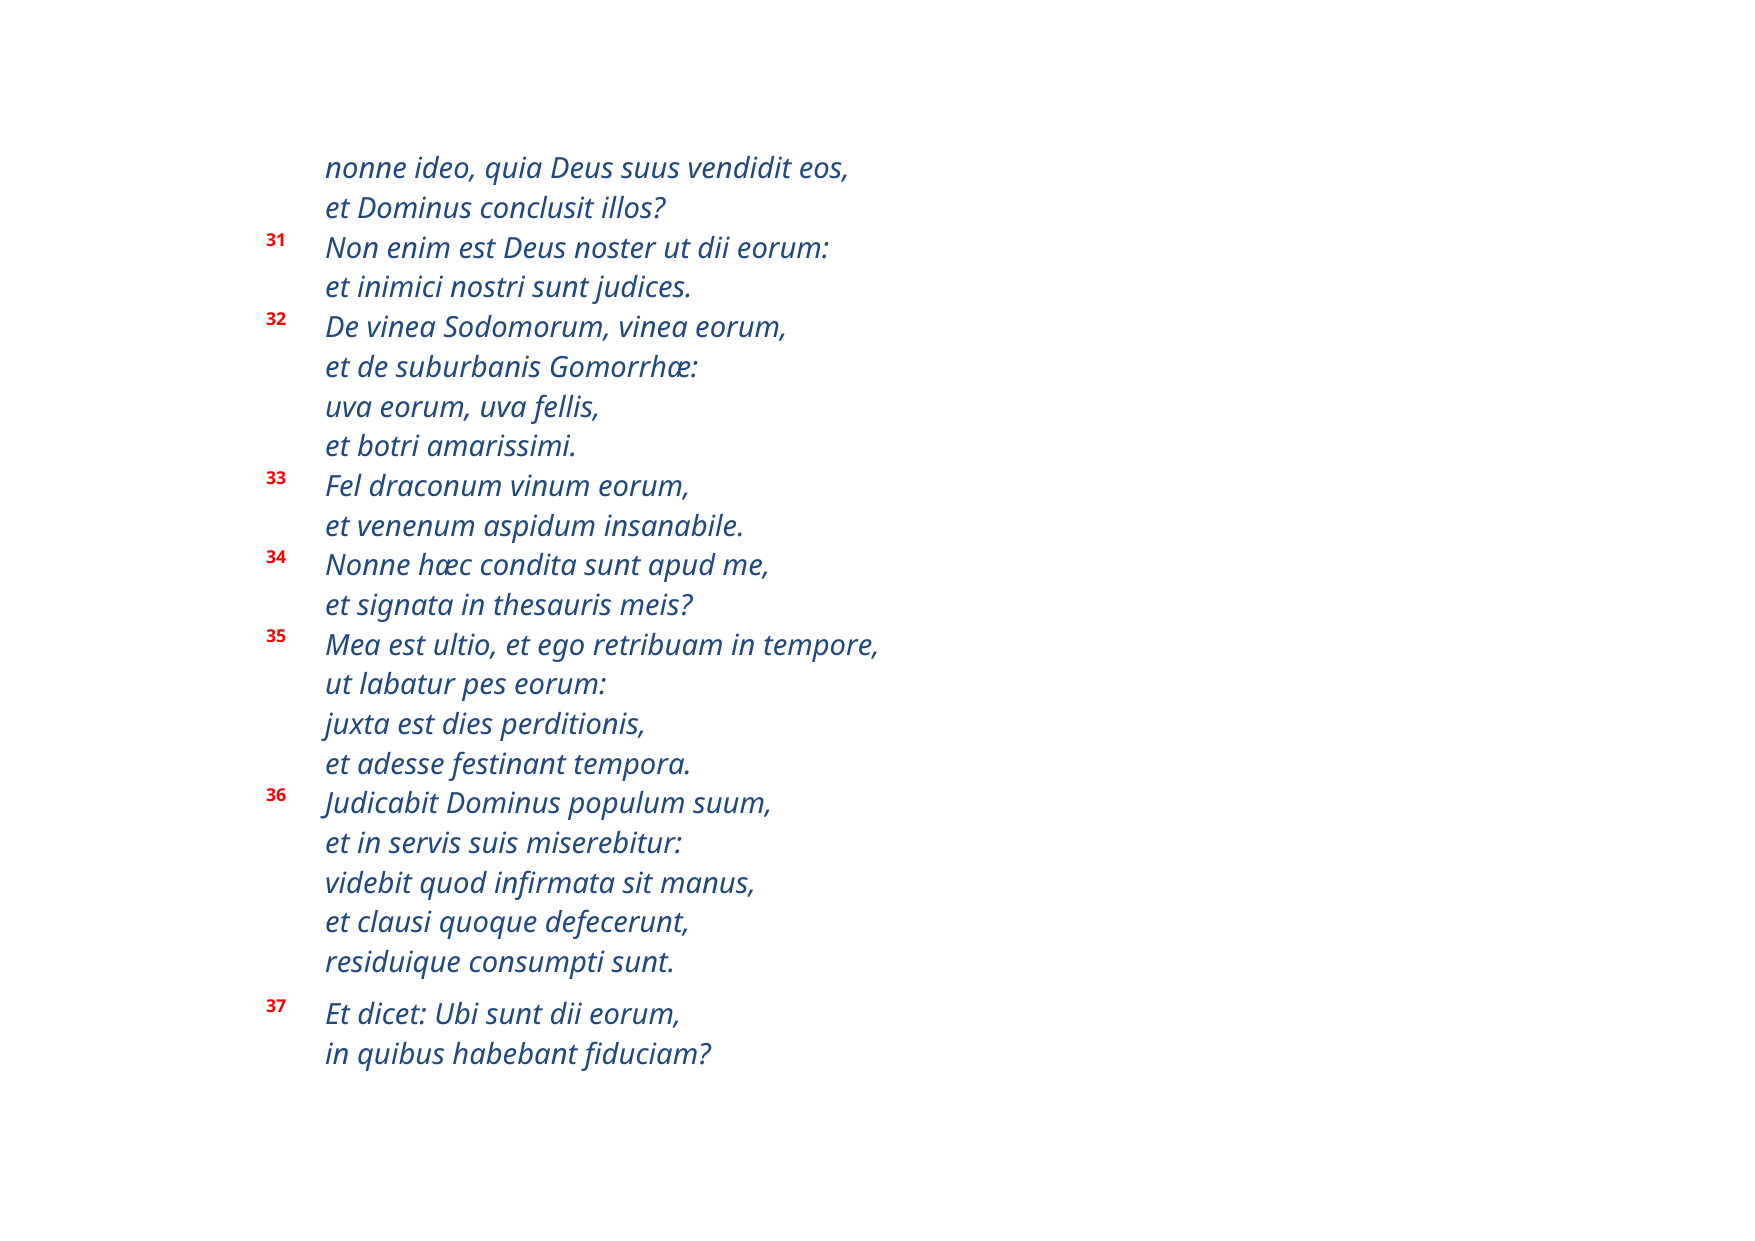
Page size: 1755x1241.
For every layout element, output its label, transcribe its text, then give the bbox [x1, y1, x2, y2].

text 37 Et dicet: Ubi sunt dii eorum, in quibus habebant fiduciam? [266, 994, 1488, 1073]
text 32 De vinea Sodomorum, vinea eorum, et de suburbanis Gomorrhæ: uva eorum, uva fellis, et botri amarissimi. [266, 306, 1488, 465]
text 33 Fel draconum vinum eorum, et venenum aspidum insanabile. [266, 465, 1488, 544]
text 35 Mea est ultio, et ego retribuam in tempore, ut labatur pes eorum: juxta est dies perditionis, et adesse festinant tempora. [266, 624, 1488, 783]
text nonne ideo, quia Deus suus vendidit eos, et Dominus conclusit illos? [266, 148, 1488, 227]
text 31 Non enim est Deus noster ut dii eorum: et inimici nostri sunt judices. [266, 227, 1488, 306]
text 34 Nonne hæc condita sunt apud me, et signata in thesauris meis? [266, 544, 1488, 624]
text 36 Judicabit Dominus populum suum, et in servis suis miserebitur: videbit quod infirmata sit manus, et clausi quoque defecerunt, residuique consumpti sunt. [266, 783, 1488, 981]
